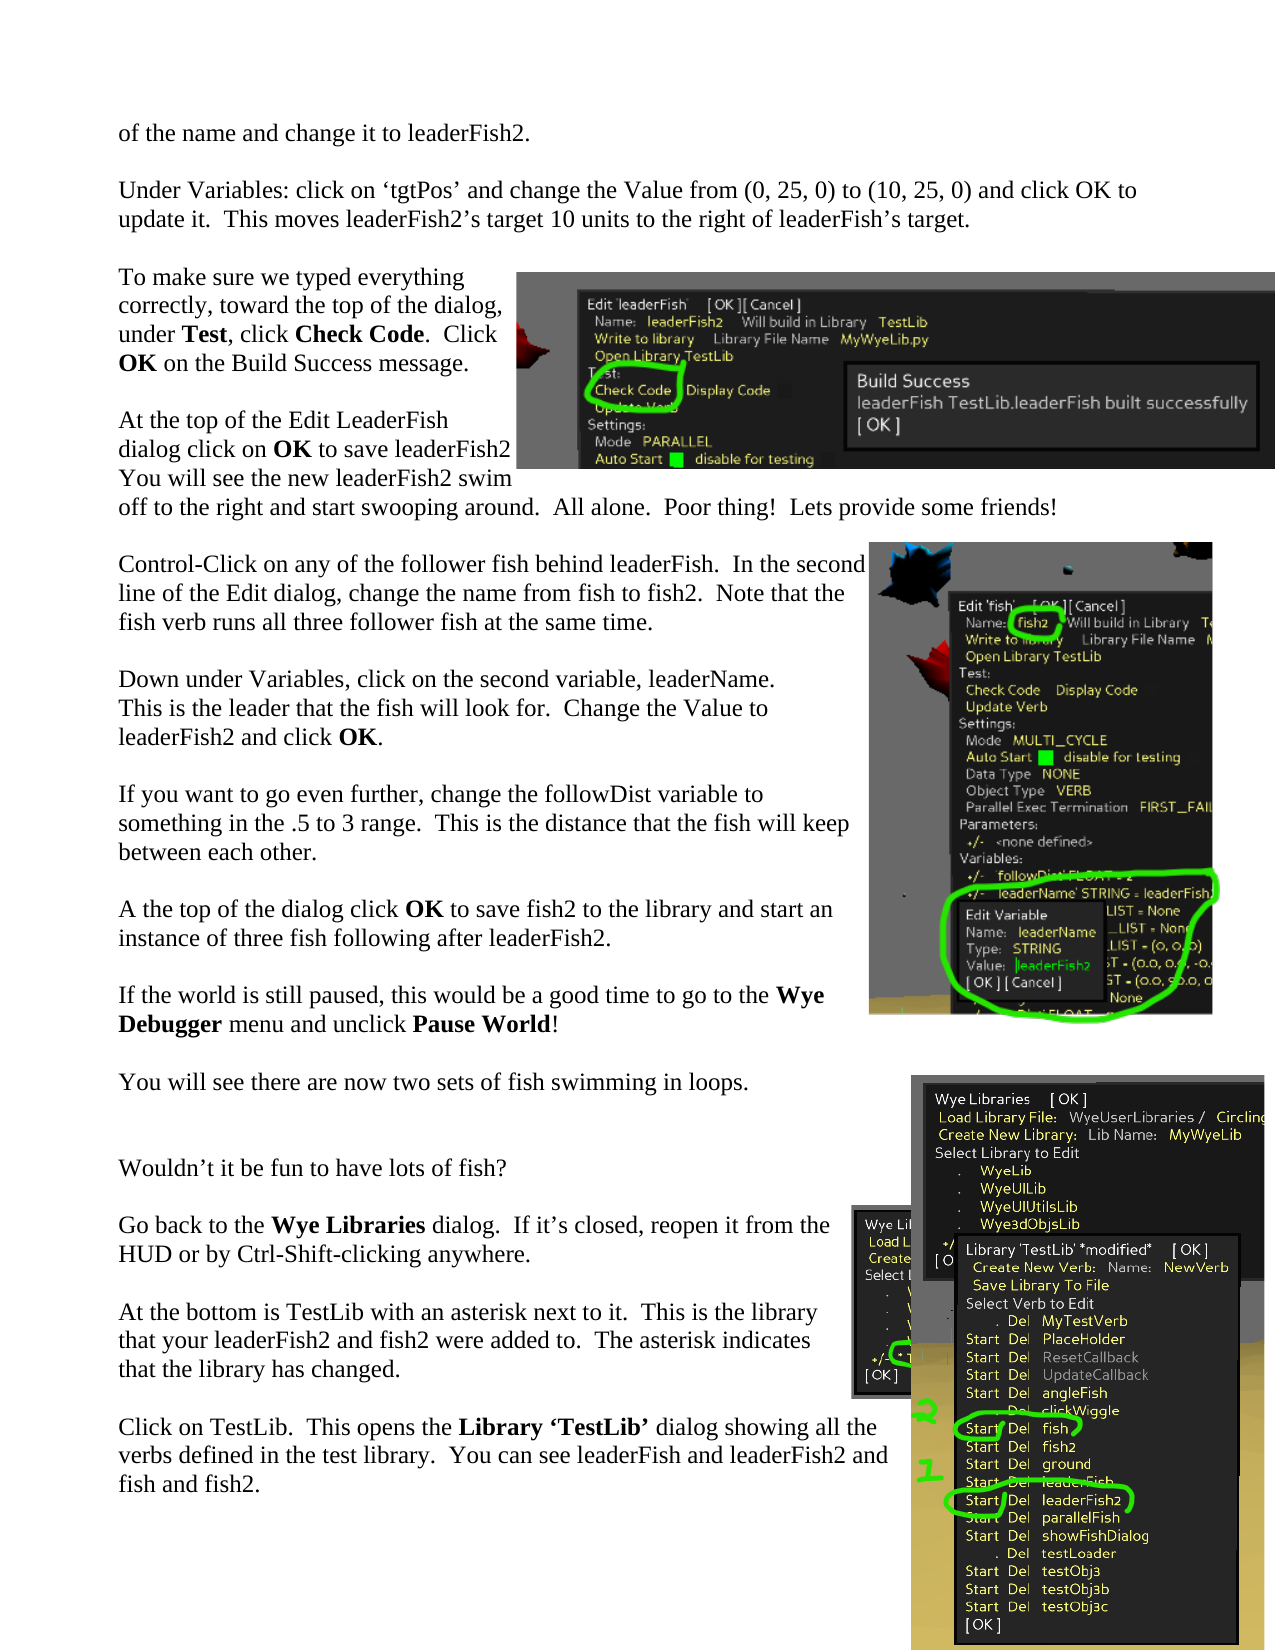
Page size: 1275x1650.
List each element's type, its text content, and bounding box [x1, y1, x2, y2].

text Control-Click on any of the follower fish behind leaderFish. In the second line of the Edit dialog, change the name from fish to fish2. Note that the fish verb runs all three follower fish at the same time. [118, 549, 868, 636]
picture [851, 1075, 1265, 1650]
text At the bottom is TestLib with an asterisk next to it. This is the library that your leaderFish2 and fish2 were added to. The asterisk indicates that the library has changed. [118, 1297, 851, 1383]
picture [516, 272, 1275, 469]
text You will see there are now two sets of fish swimming in loops. [118, 1067, 1157, 1096]
text Under Variables: click on ‘tgtPos’ and change the Value from (0, 25, 0) to (10, 25, 0) and click OK to update it. This moves leaderFish2’s target 10 units to the right of leaderFish’s target. [118, 176, 1157, 233]
text Click on TestLib. This opens the Library ‘TestLib’ dialog showing all the verbs defined in the test library. You can see leaderFish and leaderFish2 and fish and fish2. [118, 1412, 910, 1498]
text To make sure we typed everything correctly, toward the top of the dialog, under Test, click Check Code. Click OK on the Build Success message. [118, 262, 1157, 377]
text Down under Variables, click on the second variable, leaderName. [118, 664, 868, 693]
text of the name and change it to leaderFish2. [118, 118, 1157, 147]
text Wouldn’t it be fun to have lots of fish? [118, 1153, 910, 1182]
picture [868, 542, 1220, 1025]
text This is the leader that the fish will look for. Change the Value to leaderFish2 and click OK. [118, 693, 868, 751]
text A the top of the dialog click OK to save fish2 to the library and start an instance of three fish following after leaderFish2. [118, 894, 868, 952]
text If you want to go even further, change the followDist variable to something in the .5 to 3 range. This is the distance that the fish will keep between each other. [118, 779, 868, 866]
text At the top of the Edit LeaderFish dialog click on OK to save leaderFish2 You will see the new leaderFish2 swim off to the right and start swooping around. All alone. Poor thing! Lets provide some friends! [118, 406, 1157, 521]
text If the world is still paused, this would be a good time to go to the Wye Debugger menu and unclick Pause World! [118, 981, 1157, 1038]
text Go back to the Wye Libraries dialog. If it’s closed, reopen it from the HUD or by Ctrl-Shift-clicking anywhere. [118, 1211, 851, 1268]
